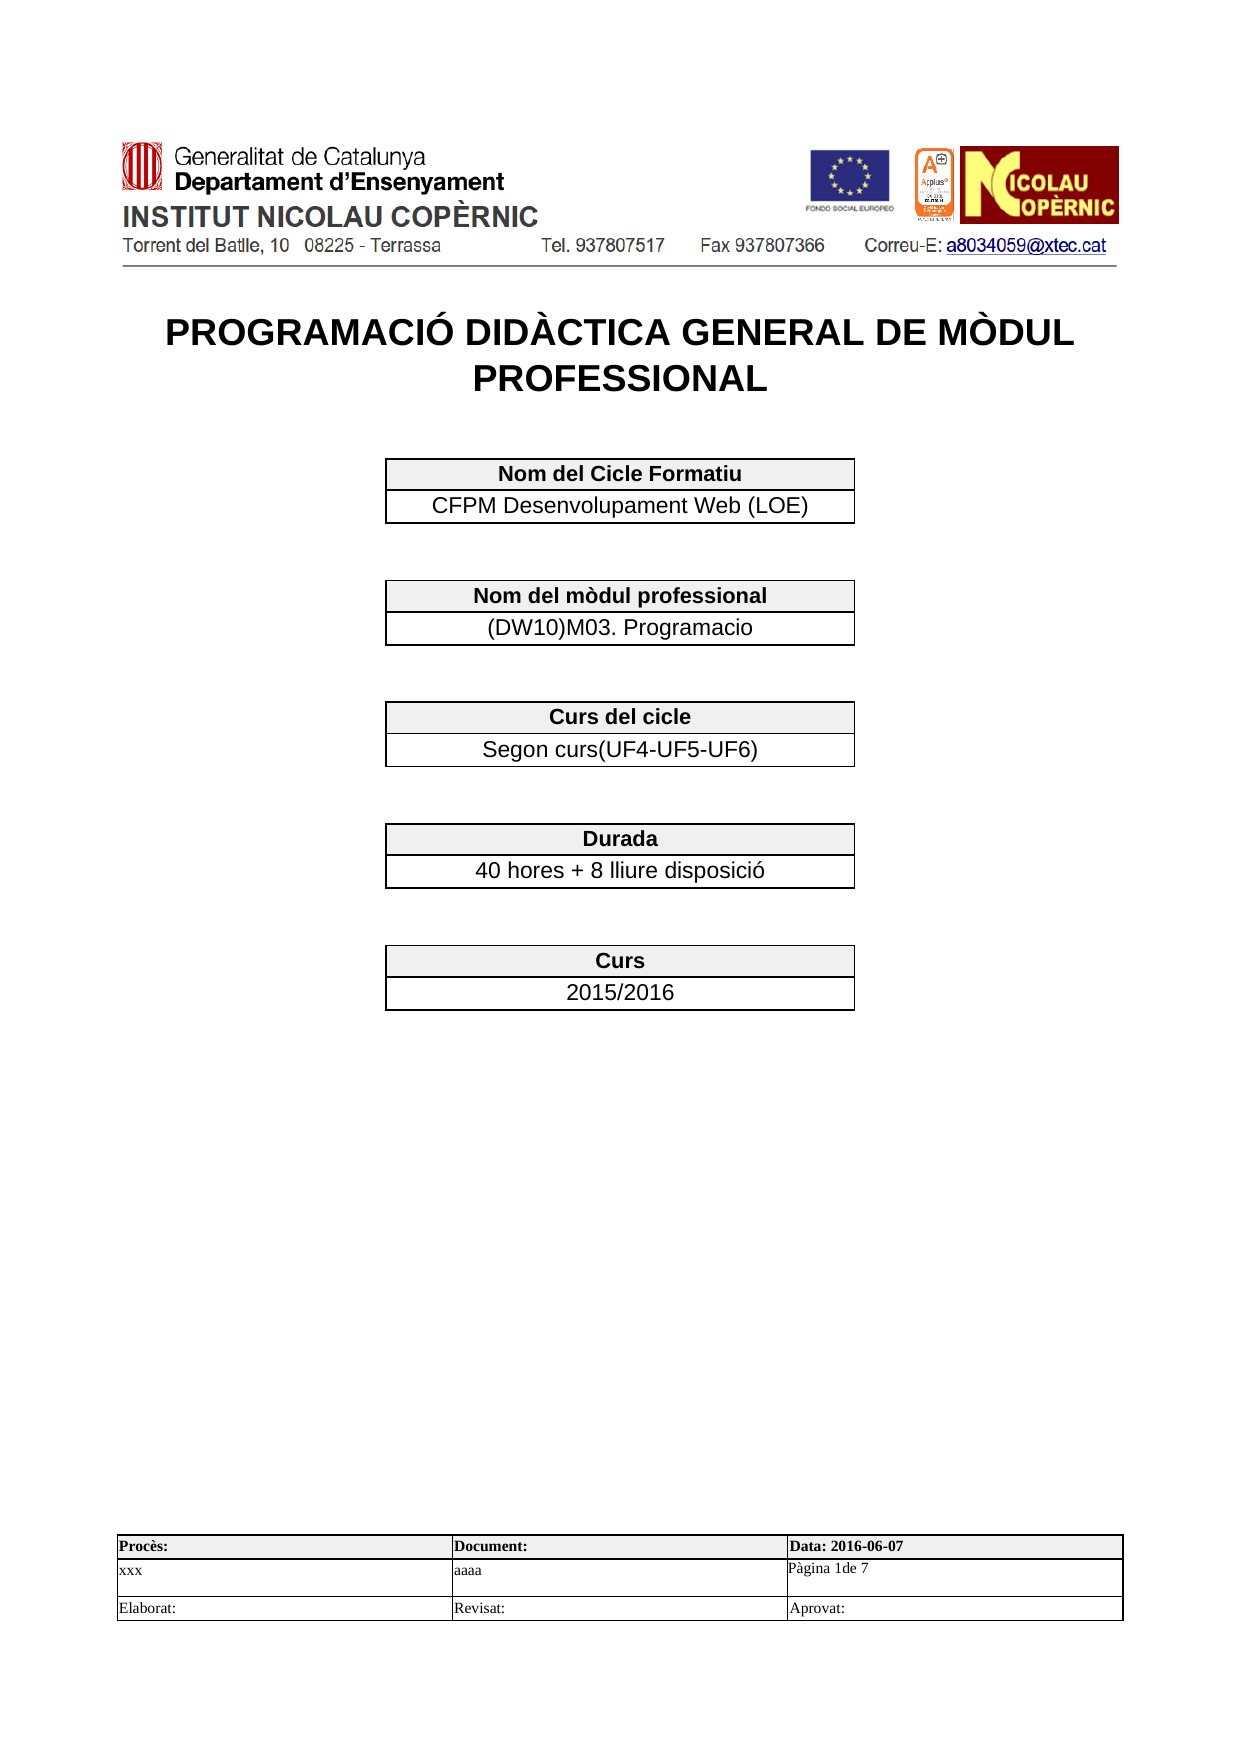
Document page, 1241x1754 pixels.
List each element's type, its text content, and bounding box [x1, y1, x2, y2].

table_cell (DW10)M03. Programacio [387, 613, 854, 644]
table_header Nom del Cicle Formatiu [387, 460, 854, 489]
table_header Nom del mòdul professional [387, 581, 854, 611]
table_cell 2015/2016 [387, 978, 854, 1009]
table_cell 40 hores + 8 lliure disposició [387, 856, 854, 887]
table_cell Segon curs(UF4-UF5-UF6) [387, 734, 854, 766]
table_header PROGRAMACIÓ DIDÀCTICA GENERAL DE MÒDUL PROFESSIONAL [117, 310, 1123, 419]
table_cell CFPM Desenvolupament Web (LOE) [387, 491, 854, 522]
table_header Curs [387, 946, 854, 976]
table_header Durada [387, 825, 854, 854]
table_header Curs del cicle [387, 703, 854, 733]
